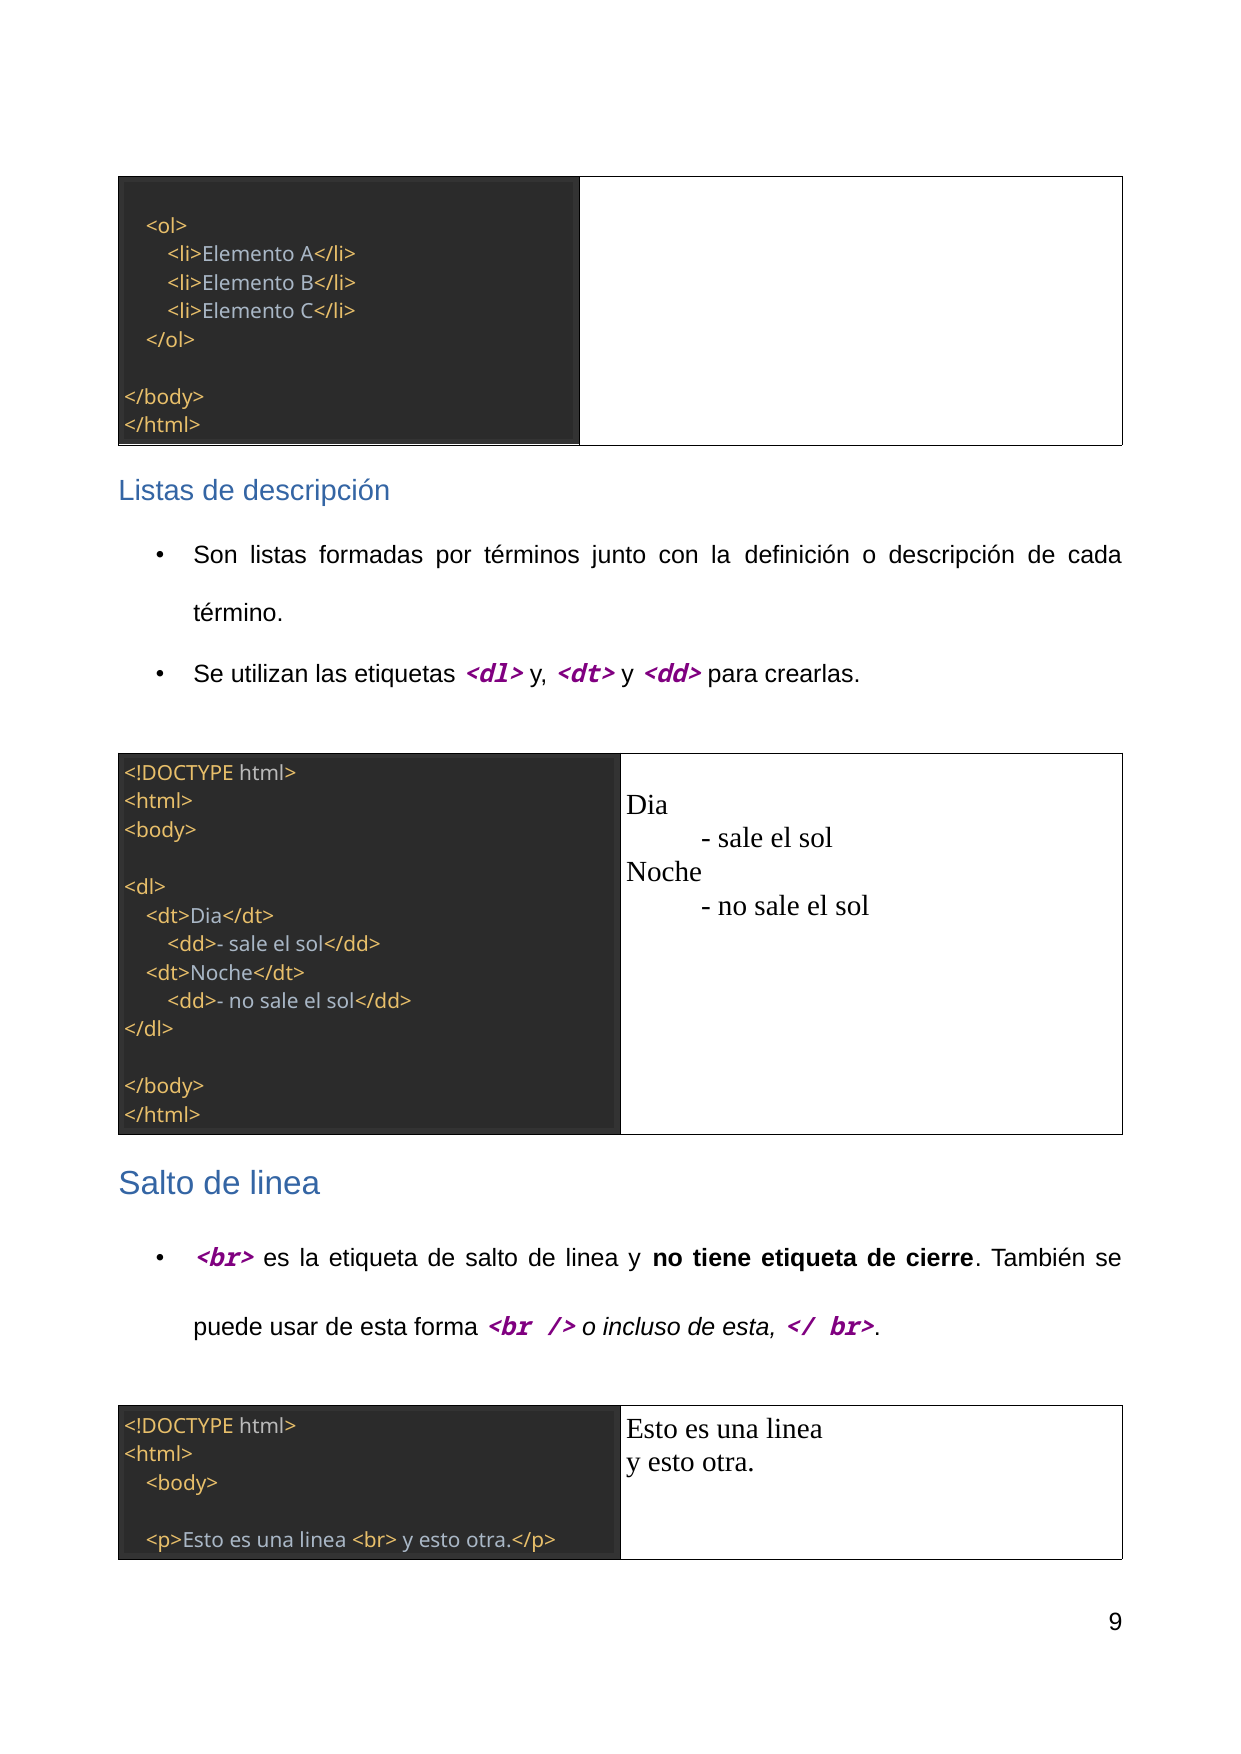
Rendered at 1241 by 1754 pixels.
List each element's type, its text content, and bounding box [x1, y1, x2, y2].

table_header <!DOCTYPE html> <html> <body> <p>Esto es una linea <br> y esto otra.</p> [119, 1406, 620, 1559]
list <br> es la etiqueta de salto de linea y no tiene etiqueta de cierre. También se puede usar de esta forma <br /> o incluso de esta, </ br>. [156, 1240, 1122, 1342]
table_header Esto es una linea y esto otra. [621, 1406, 1122, 1559]
list Son listas formadas por términos junto con la definición o descripción de cada término. [156, 540, 1122, 627]
table_header <ol> <li>Elemento A</li> <li>Elemento B</li> <li>Elemento C</li> </ol> </body> </html> [119, 177, 579, 444]
text Salto de linea [118, 1163, 1122, 1202]
list Se utilizan las etiquetas <dl> y, <dt> y <dd> para crearlas. [156, 656, 1122, 689]
table_header Dia - sale el sol Noche - no sale el sol [621, 754, 1122, 1134]
text Listas de descripción [118, 473, 1122, 507]
table_header <!DOCTYPE html> <html> <body> <dl> <dt>Dia</dt> <dd>- sale el sol</dd> <dt>Noche</dt> <dd>- no sale el sol</dd> </dl> </body> </html> [119, 754, 620, 1134]
table_header [580, 177, 1122, 444]
